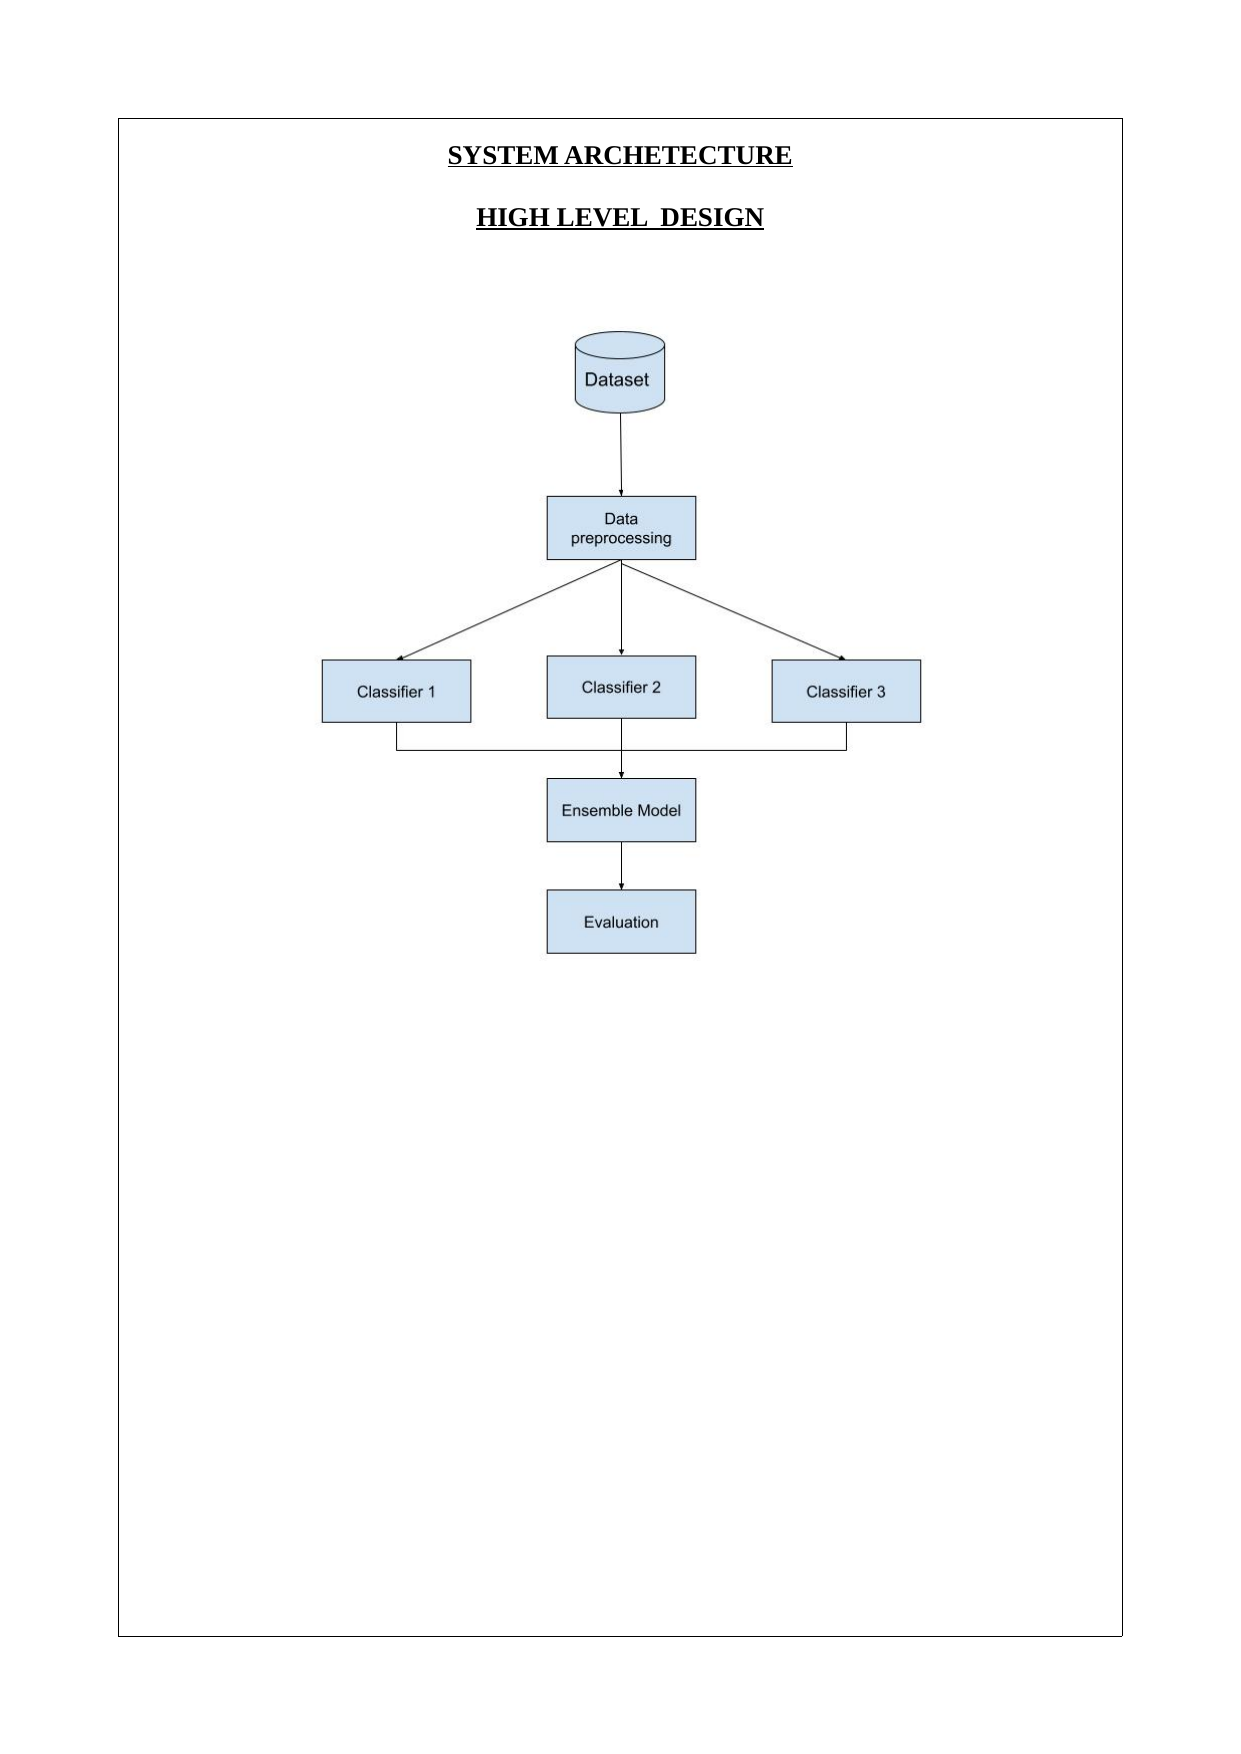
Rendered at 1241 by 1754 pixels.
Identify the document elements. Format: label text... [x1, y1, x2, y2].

text SYSTEM ARCHETECTURE [139, 139, 1101, 170]
text HIGH LEVEL DESIGN [139, 201, 1101, 232]
picture [138, 294, 1102, 1017]
